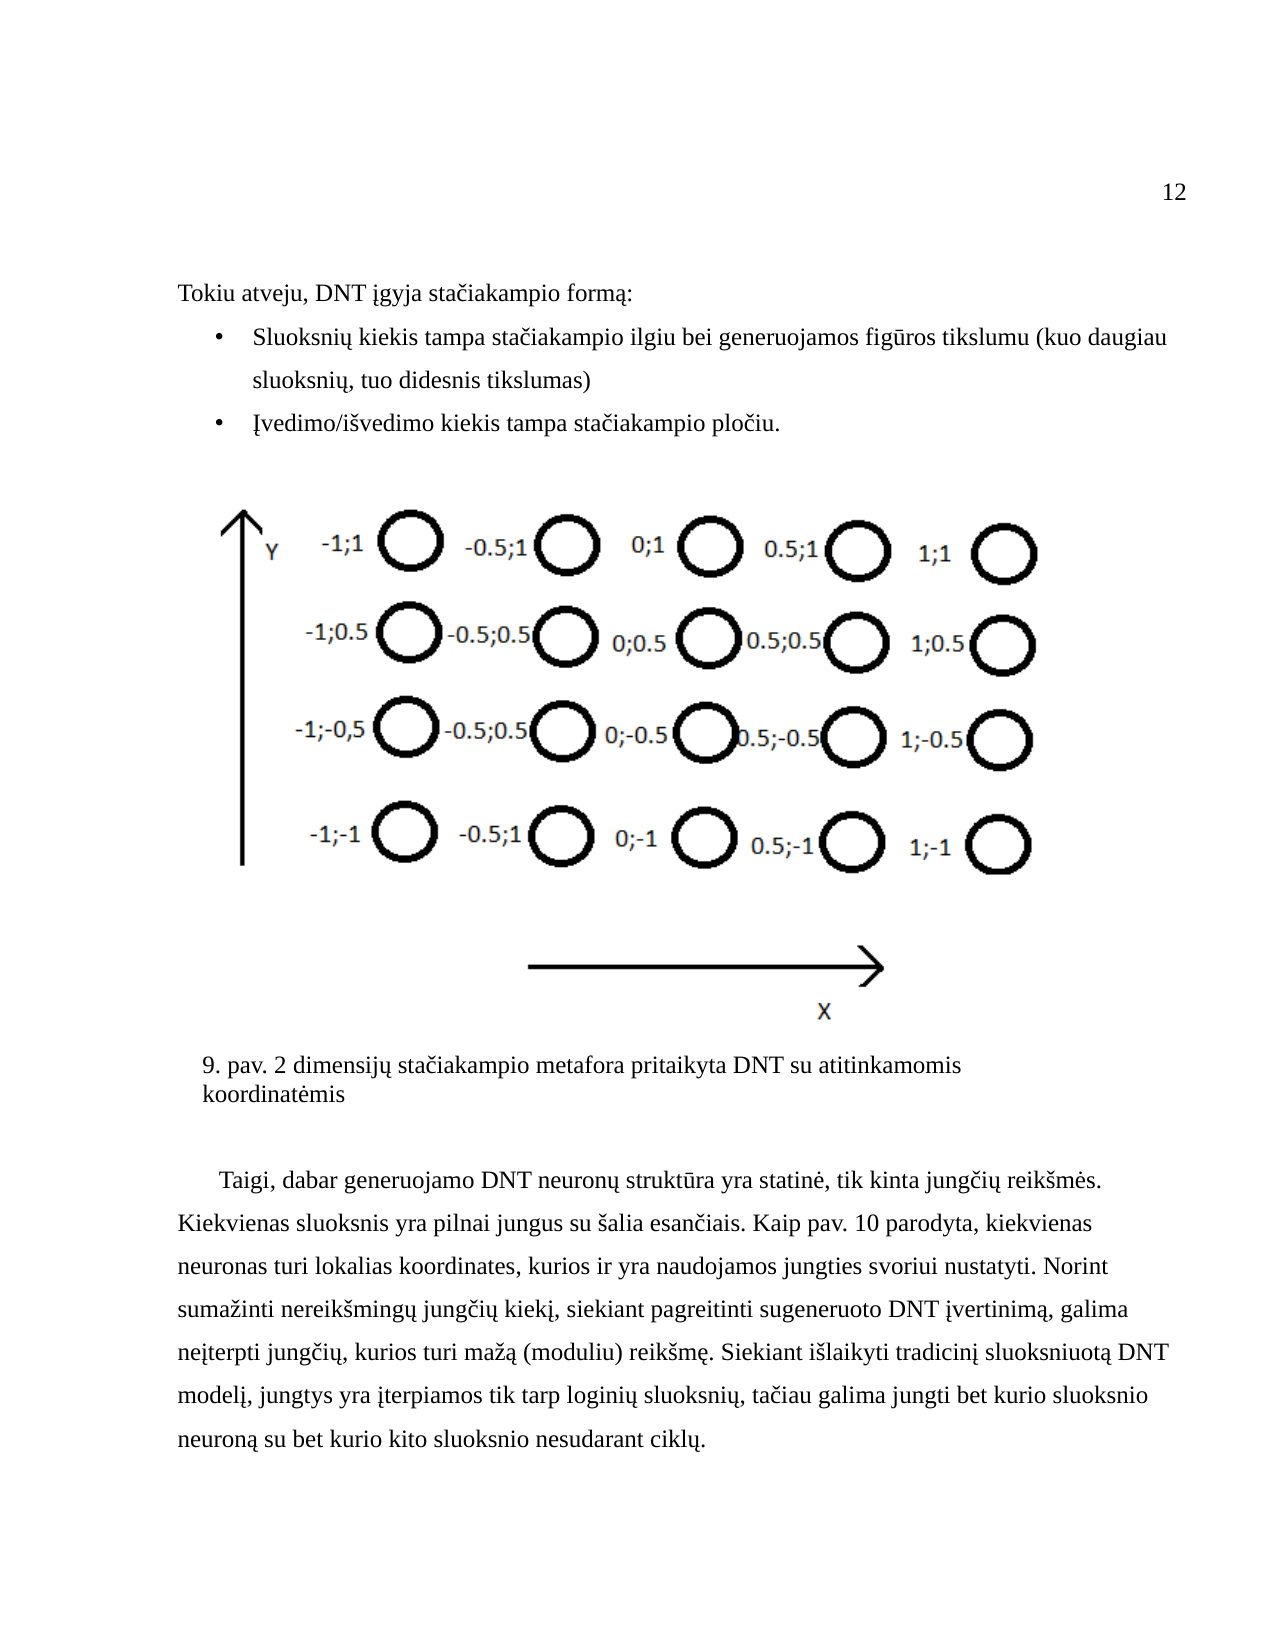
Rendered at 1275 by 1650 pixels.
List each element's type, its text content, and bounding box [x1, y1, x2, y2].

text Tokiu atveju, DNT įgyja stačiakampio formą: [177, 278, 1186, 307]
list Sluoksnių kiekis tampa stačiakampio ilgiu bei generuojamos figūros tikslumu (kuo daugiau sluoksnių, tuo didesnis tikslumas) [215, 322, 1186, 393]
list Įvedimo/išvedimo kiekis tampa stačiakampio pločiu. [215, 408, 1186, 437]
text Taigi, dabar generuojamo DNT neuronų struktūra yra statinė, tik kinta jungčių reikšmės. Kiekvienas sluoksnis yra pilnai jungus su šalia esančiais. Kaip pav. 10 parodyta, kiekvienas neuronas turi lokalias koordinates, kurios ir yra naudojamos jungties svoriui nustatyti. Norint sumažinti nereikšmingų jungčių kiekį, siekiant pagreitinti sugeneruoto DNT įvertinimą, galima neįterpti jungčių, kurios turi mažą (moduliu) reikšmę. Siekiant išlaikyti tradicinį sluoksniuotą DNT modelį, jungtys yra įterpiamos tik tarp loginių sluoksnių, tačiau galima jungti bet kurio sluoksnio neuroną su bet kurio kito sluoksnio nesudarant ciklų. [177, 1165, 1186, 1452]
picture [202, 480, 1089, 1045]
text 9. pav. 2 dimensijų stačiakampio metafora pritaikyta DNT su atitinkamomis koordinatėmis [202, 1045, 1089, 1107]
